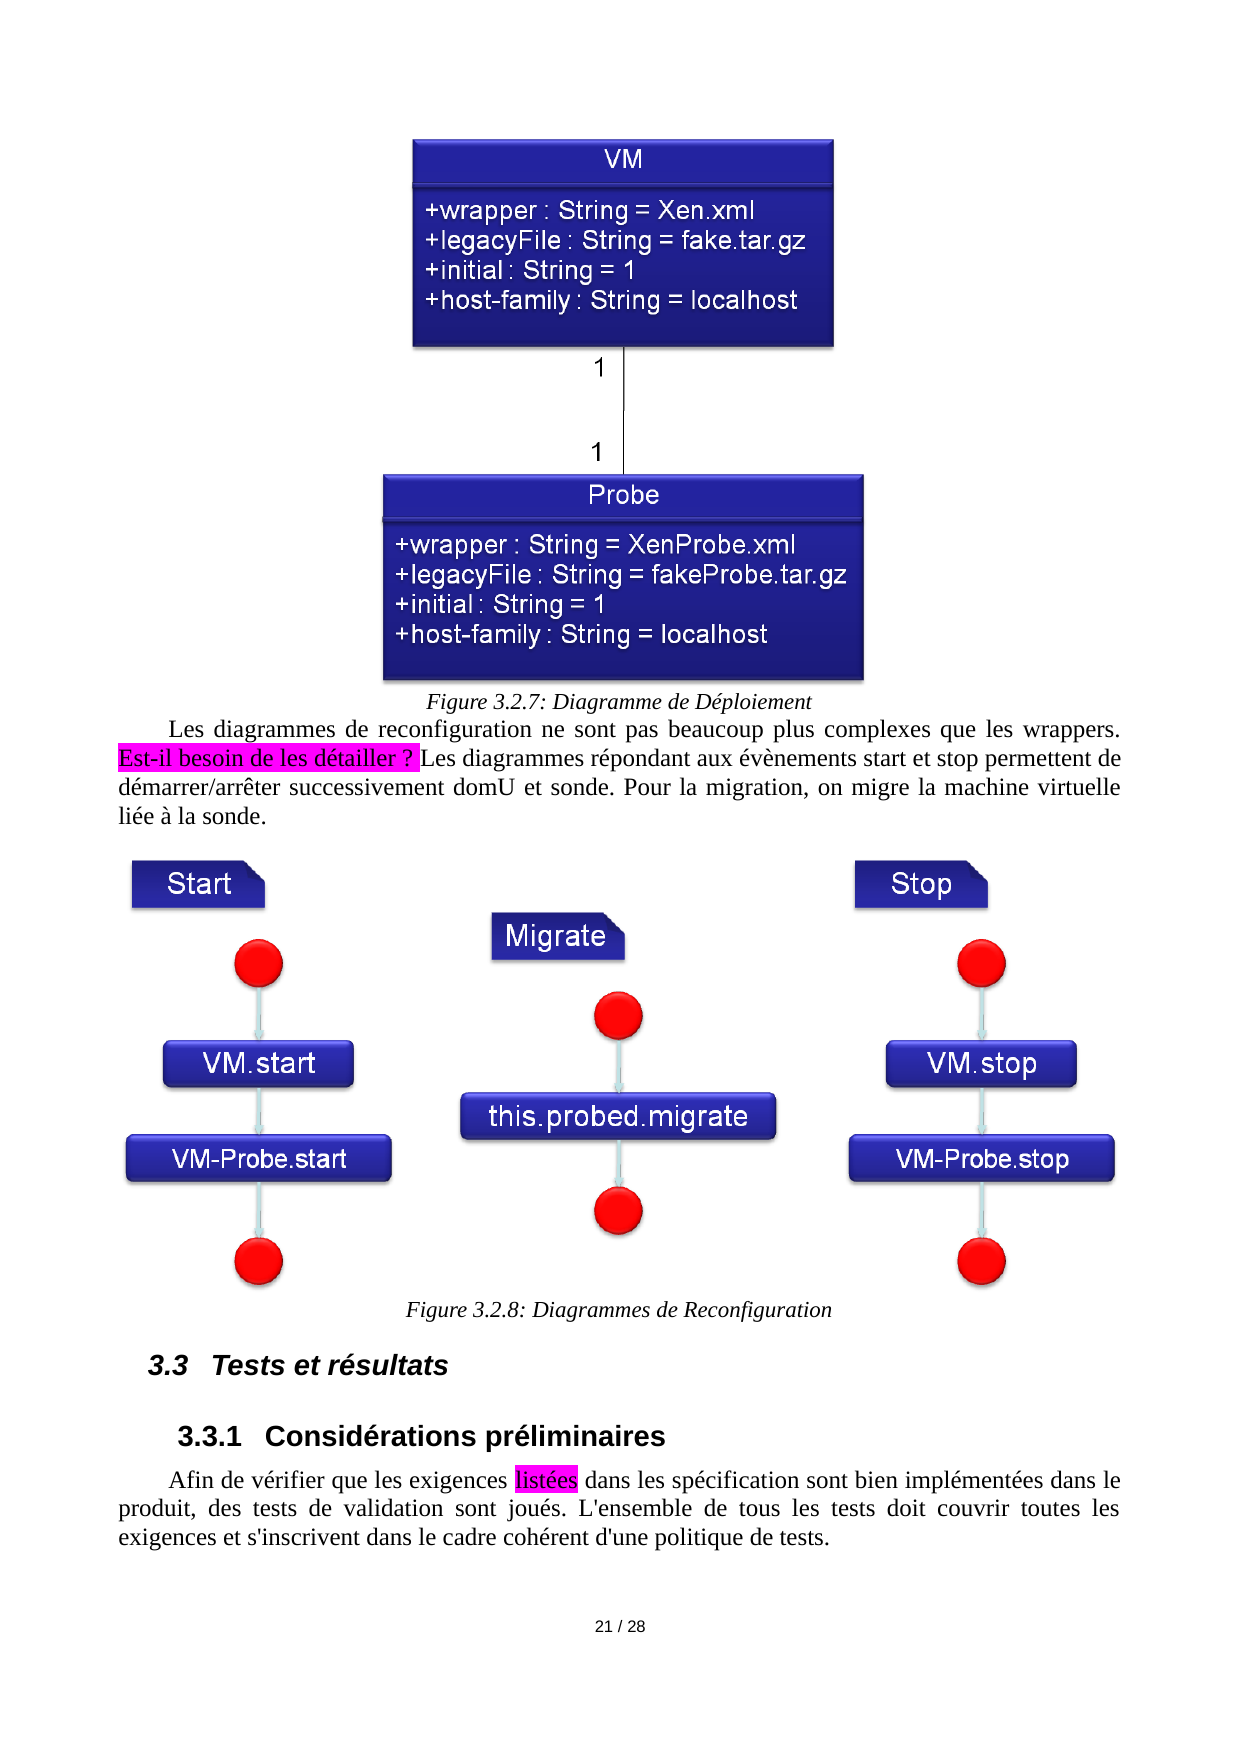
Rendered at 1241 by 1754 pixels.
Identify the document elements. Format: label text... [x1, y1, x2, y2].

picture [371, 130, 869, 689]
text Les diagrammes de reconfiguration ne sont pas beaucoup plus complexes que les wrappers. Est-il besoin de les détailler ? Les diagrammes répondant aux évènements start et stop permettent de démarrer/arrêter successivement domU et sonde. Pour la migration, on migre la machine virtuelle liée à la sonde. [118, 714, 1122, 829]
text Afin de vérifier que les exigences listées dans les spécification sont bien implémentées dans le produit, des tests de validation sont joués. L'ensemble de tous les tests doit couvrir toutes les exigences et s'inscrivent dans le cadre cohérent d'une politique de tests. [118, 1465, 1122, 1551]
text Figure 3.2.8: Diagrammes de Reconfiguration [118, 854, 1122, 1323]
subtitle Tests et résultats [148, 1348, 1122, 1381]
text Figure 3.2.7: Diagramme de Déploiement [371, 689, 869, 714]
subtitle Considérations préliminaires [177, 1419, 1122, 1452]
